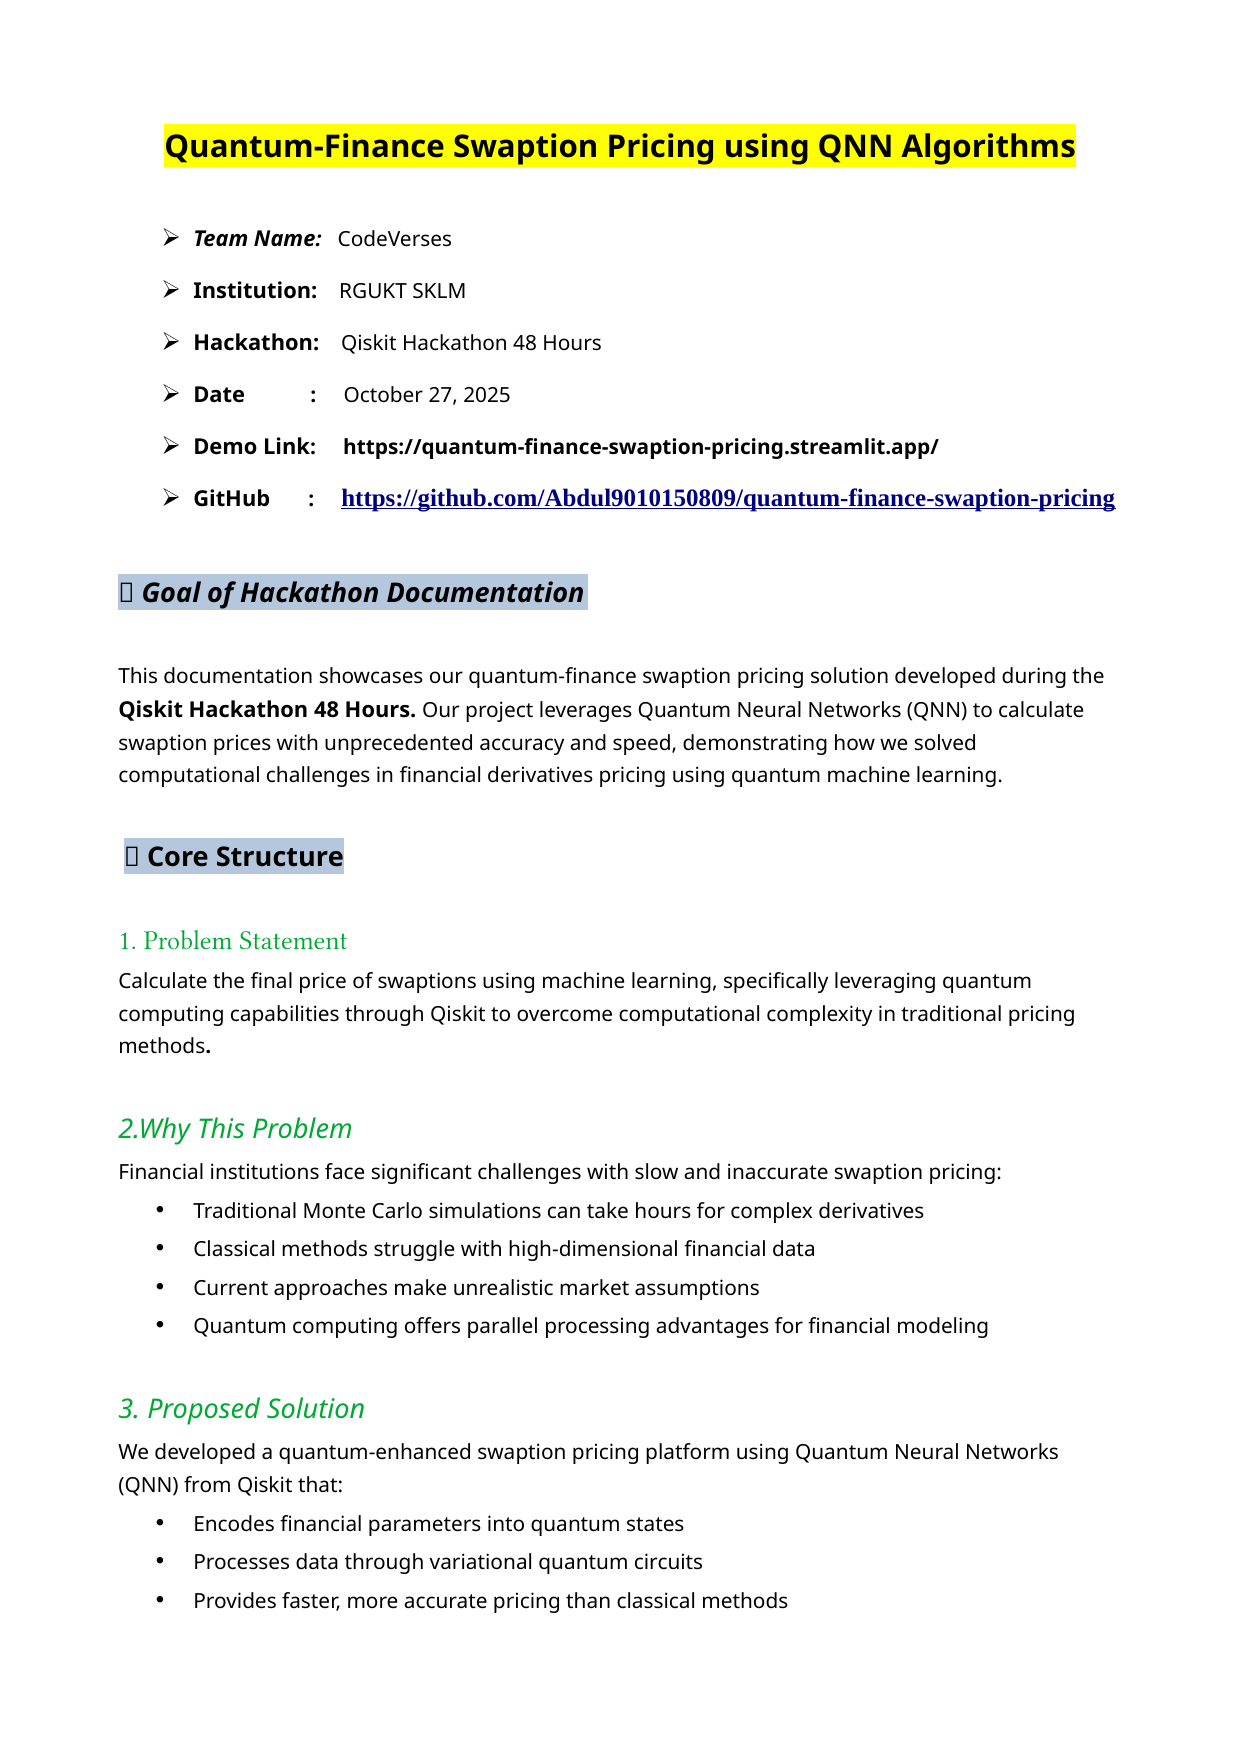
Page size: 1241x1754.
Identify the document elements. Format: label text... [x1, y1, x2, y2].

list Quantum computing offers parallel processing advantages for financial modeling [156, 1312, 1122, 1340]
text 2.Why This Problem [118, 1109, 1122, 1146]
list Team Name: CodeVerses [161, 223, 1116, 253]
list Traditional Monte Carlo simulations can take hours for complex derivatives [156, 1196, 1122, 1224]
list Encodes financial parameters into quantum states [156, 1509, 1122, 1537]
list Institution: RGUKT SKLM [161, 275, 1116, 305]
list Provides faster, more accurate pricing than classical methods [156, 1586, 1122, 1614]
text 3. Proposed Solution [118, 1389, 1122, 1426]
text This documentation showcases our quantum-finance swaption pricing solution developed during the Qiskit Hackathon 48 Hours. Our project leverages Quantum Neural Networks (QNN) to calculate swaption prices with unprecedented accuracy and speed, demonstrating how we solved computational challenges in financial derivatives pricing using quantum machine learning. [118, 661, 1122, 789]
list GitHub : https://github.com/Abdul9010150809/quantum-finance-swaption-pricing [161, 483, 1116, 512]
text 1. Problem Statement [118, 925, 1122, 956]
list Hackathon: Qiskit Hackathon 48 Hours [161, 327, 1116, 357]
text Financial institutions face significant challenges with slow and inaccurate swaption pricing: [118, 1157, 1122, 1186]
list Classical methods struggle with high-dimensional financial data [156, 1234, 1122, 1263]
list Current approaches make unrealistic market assumptions [156, 1273, 1122, 1302]
text 🧾 Core Structure [118, 838, 1122, 874]
text 🎯 Goal of Hackathon Documentation [118, 573, 1122, 610]
text We developed a quantum-enhanced swaption pricing platform using Quantum Neural Networks (QNN) from Qiskit that: [118, 1437, 1122, 1498]
subtitle Quantum-Finance Swaption Pricing using QNN Algorithms [118, 124, 1122, 167]
text Calculate the final price of swaptions using machine learning, specifically leveraging quantum computing capabilities through Qiskit to overcome computational complexity in traditional pricing methods. [118, 966, 1122, 1060]
list Processes data through variational quantum circuits [156, 1547, 1122, 1576]
list Demo Link: https://quantum-finance-swaption-pricing.streamlit.app/ [161, 431, 1116, 461]
list Date : October 27, 2025 [161, 379, 1116, 409]
